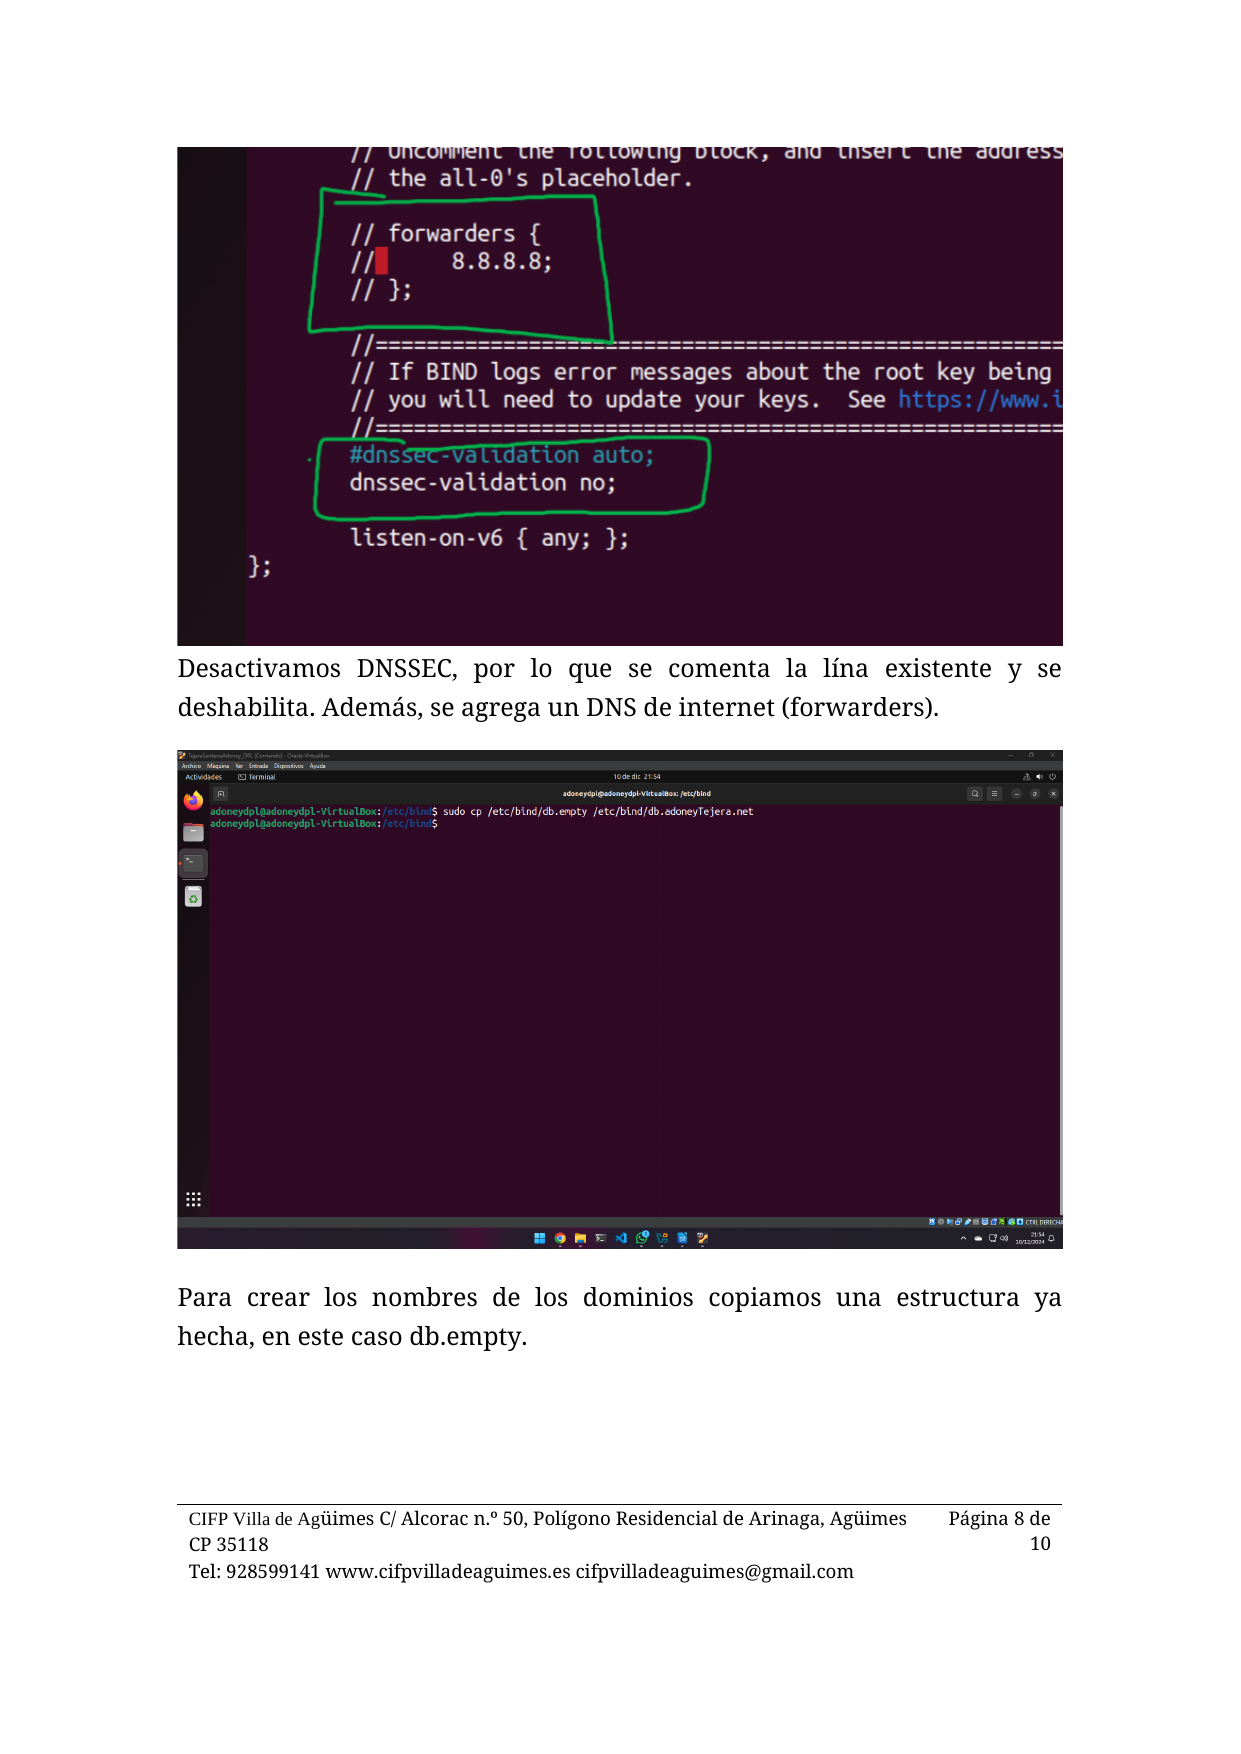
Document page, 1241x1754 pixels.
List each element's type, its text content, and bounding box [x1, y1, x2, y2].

text Desactivamos DNSSEC, por lo que se comenta la lína existente y se deshabilita. Además, se agrega un DNS de internet (forwarders). [177, 646, 1063, 724]
picture [177, 147, 1063, 646]
picture [177, 750, 1063, 1249]
text Para crear los nombres de los dominios copiamos una estructura ya hecha, en este caso db.empty. [177, 1249, 1063, 1353]
